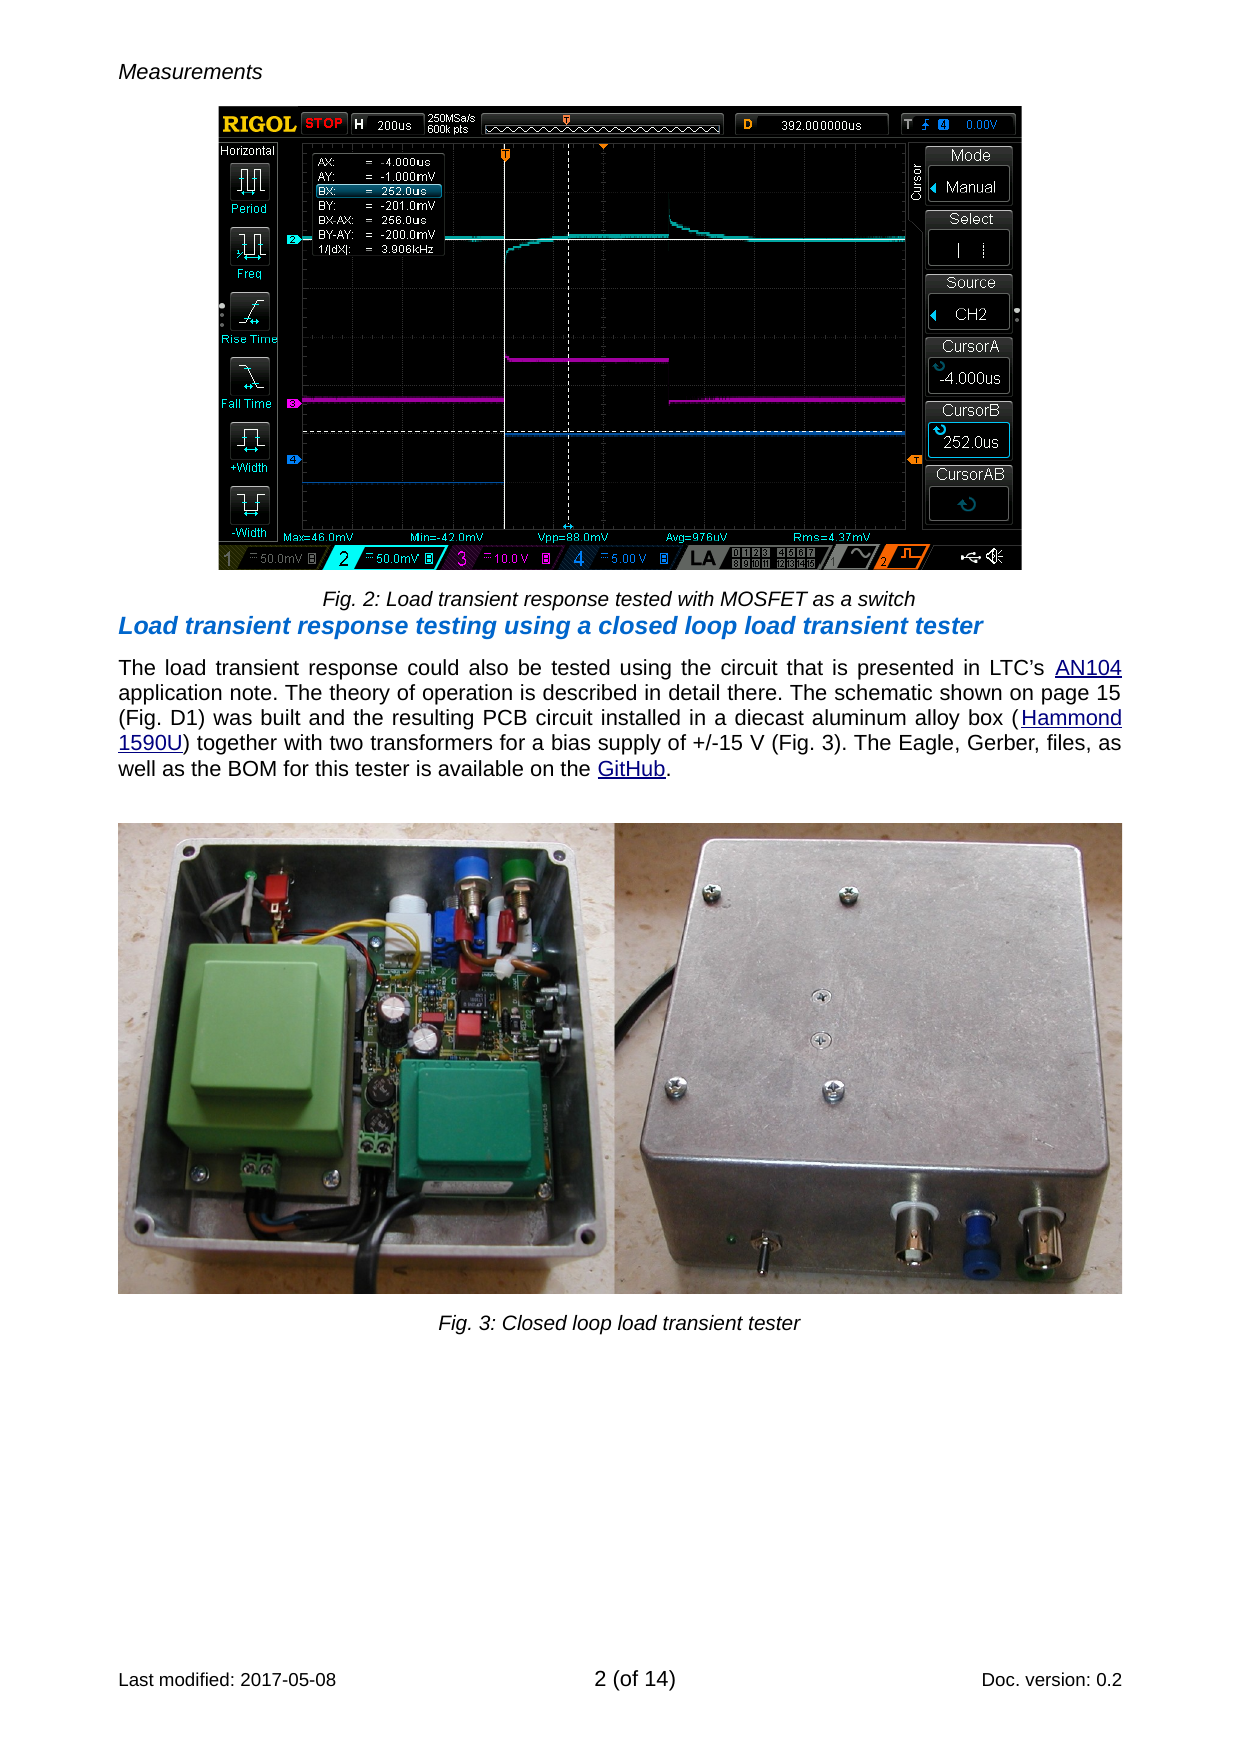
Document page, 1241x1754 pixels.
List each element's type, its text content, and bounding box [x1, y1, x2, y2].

text [118, 818, 1122, 823]
picture [218, 106, 1022, 570]
list Fig. 2: Load transient response tested with MOSFET as a switch [218, 570, 1022, 611]
text Fig. 3: Closed loop load transient tester [118, 1294, 1122, 1335]
subtitle Load transient response testing using a closed loop load transient tester [118, 106, 1122, 640]
picture [118, 823, 1123, 1294]
text The load transient response could also be tested using the circuit that is presented in LTC’s AN104 application note. The theory of operation is described in detail there. The schematic shown on page 15 (Fig. D1) was built and the resulting PCB circuit installed in a diecast aluminum alloy box (Hammond 1590U) together with two transformers for a bias supply of +/-15 V (Fig. 3). The Eagle, Gerber, files, as well as the BOM for this tester is available on the GitHub. [118, 655, 1122, 781]
